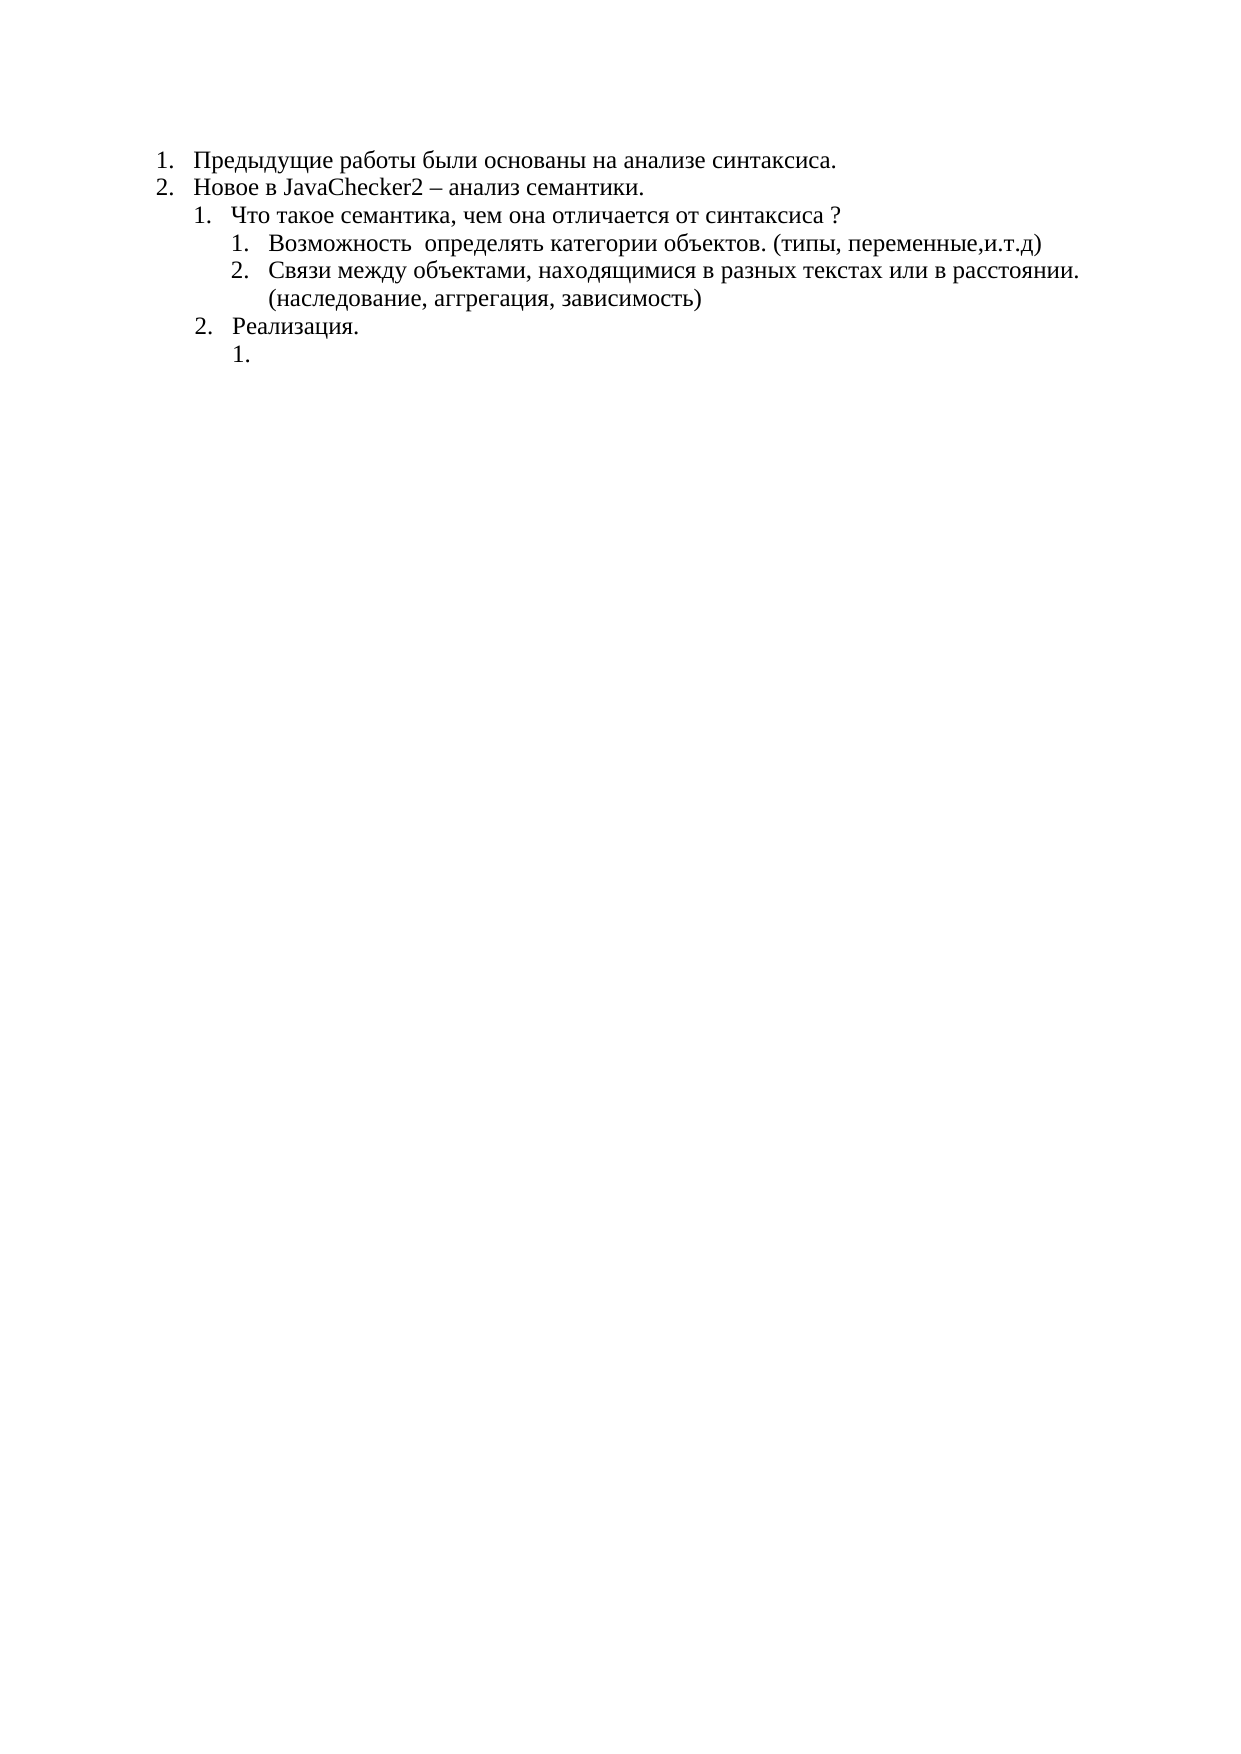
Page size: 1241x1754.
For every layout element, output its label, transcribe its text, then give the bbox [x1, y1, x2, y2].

list Что такое семантика, чем она отличается от синтаксиса ? [193, 201, 1122, 229]
list 2. Реализация. [157, 312, 1122, 340]
list Связи между объектами, находящимися в разных текстах или в расстоянии. (наследование, аггрегация, зависимость) [231, 257, 1122, 312]
list Новое в JavaChecker2 – анализ семантики. [156, 173, 1122, 201]
list Предыдущие работы были основаны на анализе синтаксиса. [156, 146, 1122, 173]
list Возможность определять категории объектов. (типы, переменные,и.т.д) [231, 229, 1122, 257]
